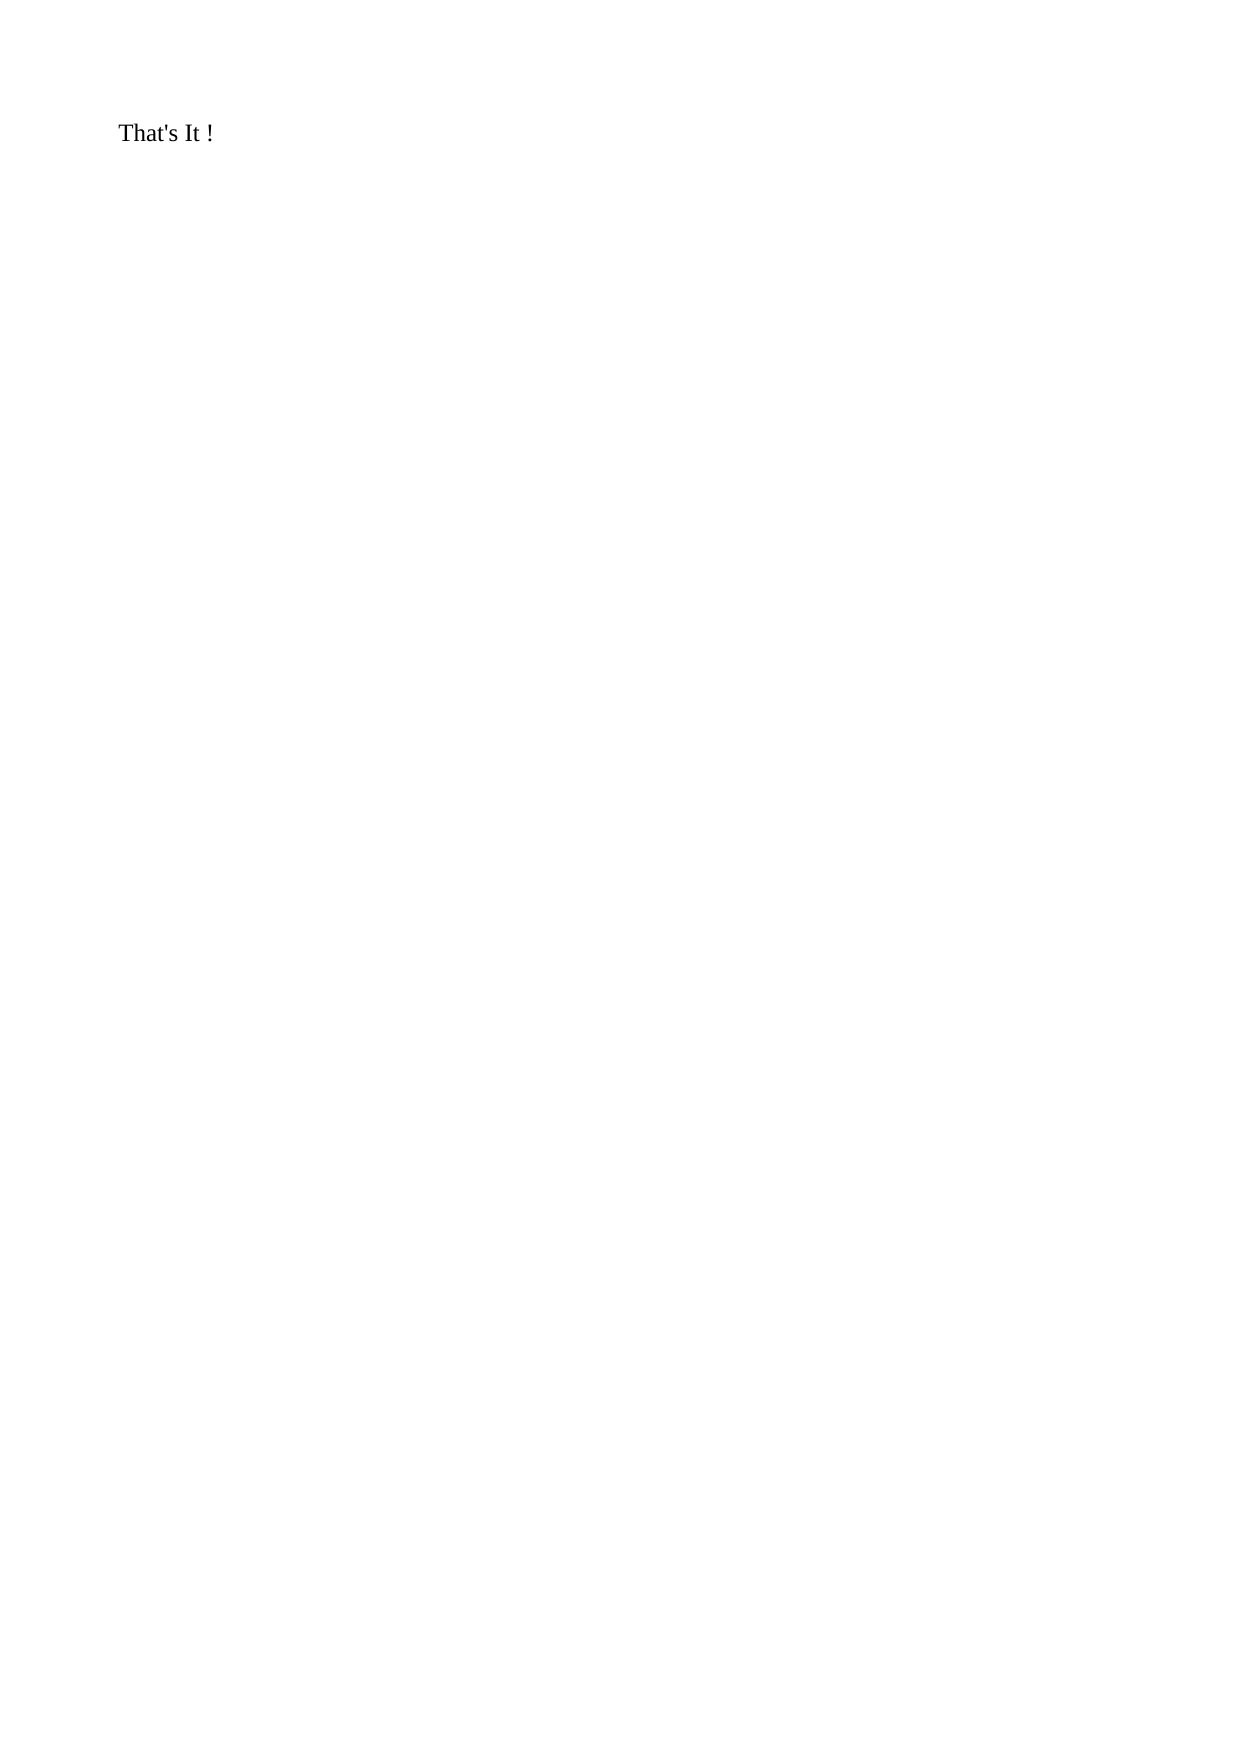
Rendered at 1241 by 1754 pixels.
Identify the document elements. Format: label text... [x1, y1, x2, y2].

text That's It ! [118, 118, 1122, 147]
